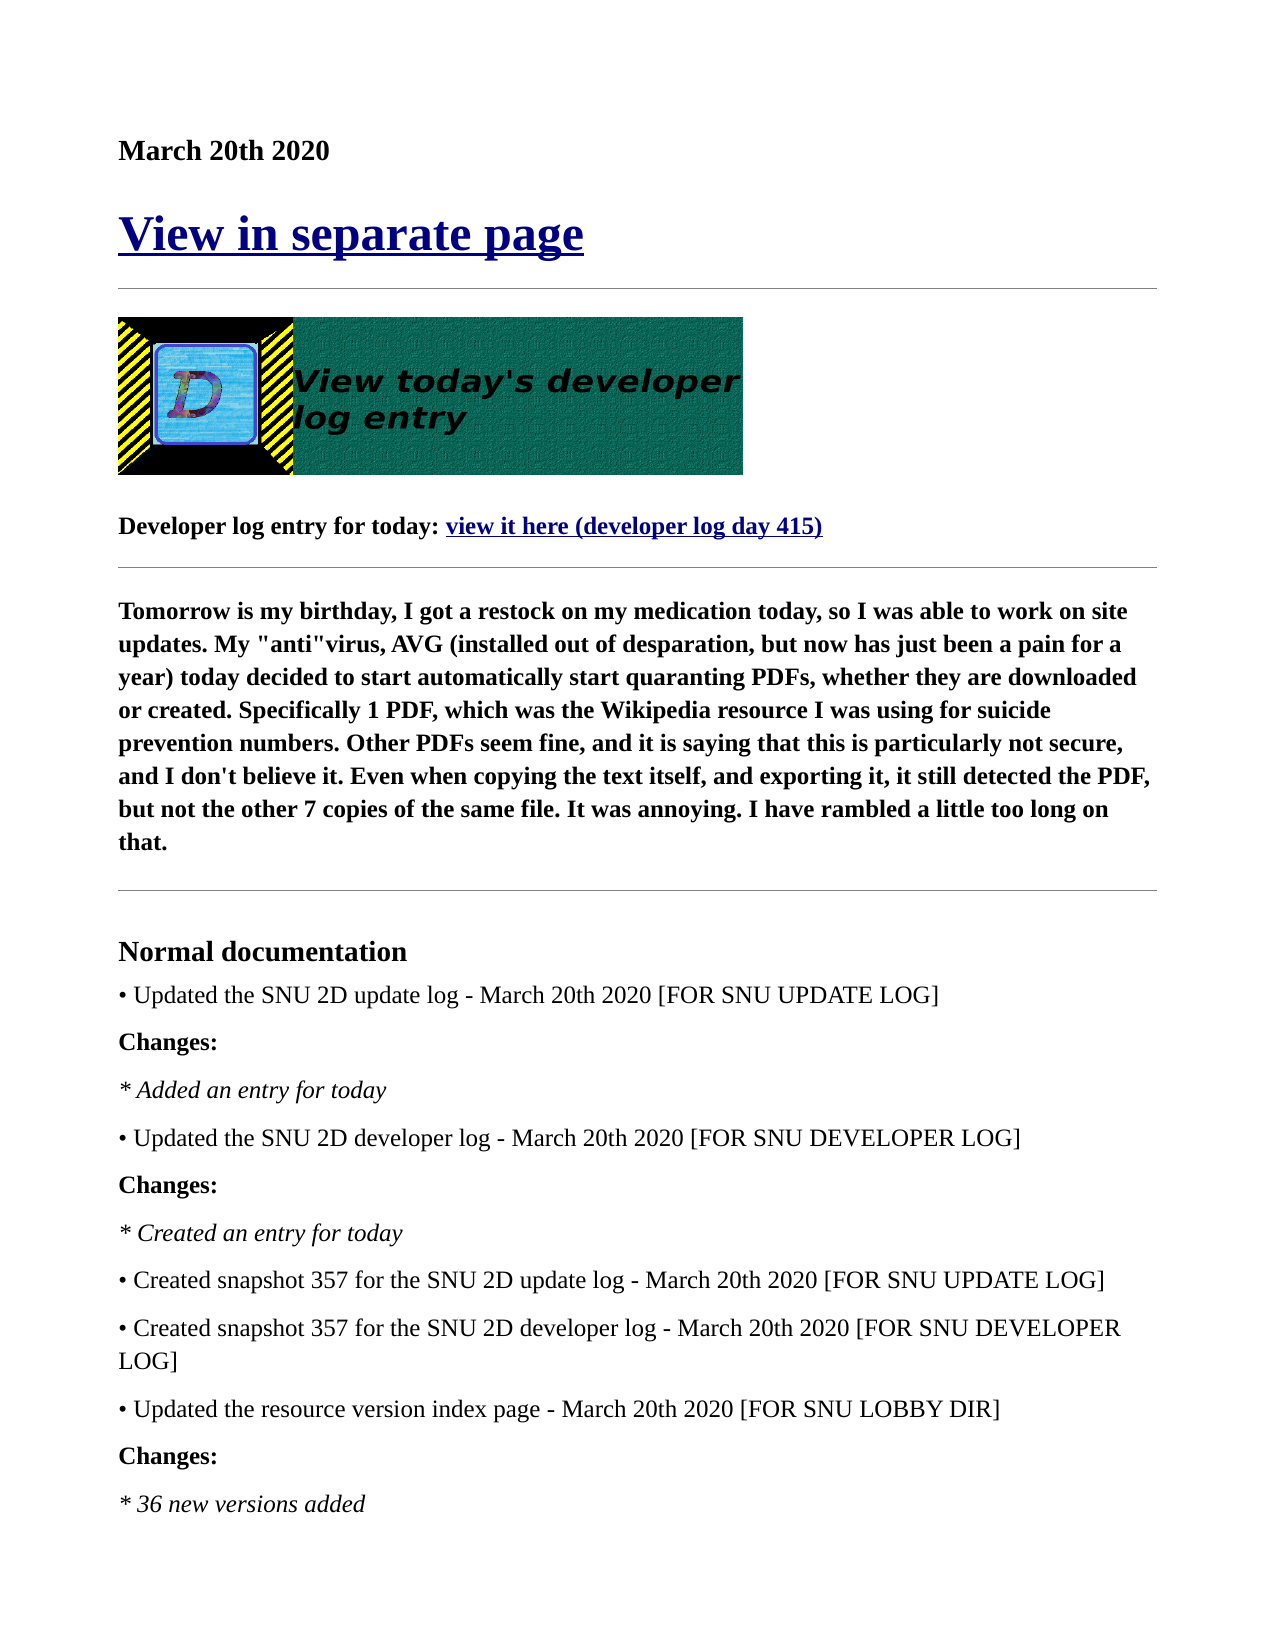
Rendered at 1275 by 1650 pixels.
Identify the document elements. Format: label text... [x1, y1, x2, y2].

text Tomorrow is my birthday, I got a restock on my medication today, so I was able to work on site updates. My "anti"virus, AVG (installed out of desparation, but now has just been a pain for a year) today decided to start automatically start quaranting PDFs, whether they are downloaded or created. Specifically 1 PDF, which was the Wikipedia resource I was using for suicide prevention numbers. Other PDFs seem fine, and it is saying that this is particularly not secure, and I don't believe it. Even when copying the text itself, and exporting it, it still detected the PDF, but not the other 7 copies of the same file. It was annoying. I have rambled a little too long on that. [118, 596, 1157, 856]
text • Updated the SNU 2D update log - March 20th 2020 [FOR SNU UPDATE LOG] [118, 980, 1157, 1009]
text Changes: [118, 1170, 1157, 1199]
text • Created snapshot 357 for the SNU 2D update log - March 20th 2020 [FOR SNU UPDATE LOG] [118, 1266, 1157, 1294]
text * 36 new versions added [118, 1489, 1157, 1518]
text * Created an entry for today [118, 1218, 1157, 1247]
text • Updated the SNU 2D developer log - March 20th 2020 [FOR SNU DEVELOPER LOG] [118, 1123, 1157, 1151]
text * Added an entry for today [118, 1075, 1157, 1104]
text Changes: [118, 1441, 1157, 1470]
subtitle Developer log entry for today: view it here (developer log day 415) [118, 511, 1157, 540]
subtitle View in separate page [118, 204, 1157, 261]
text • Updated the resource version index page - March 20th 2020 [FOR SNU LOBBY DIR] [118, 1394, 1157, 1422]
text Changes: [118, 1027, 1157, 1056]
subtitle Normal documentation [118, 934, 1157, 967]
picture [118, 317, 744, 475]
subtitle March 20th 2020 [118, 133, 1157, 166]
text • Created snapshot 357 for the SNU 2D developer log - March 20th 2020 [FOR SNU DEVELOPER LOG] [118, 1313, 1157, 1375]
